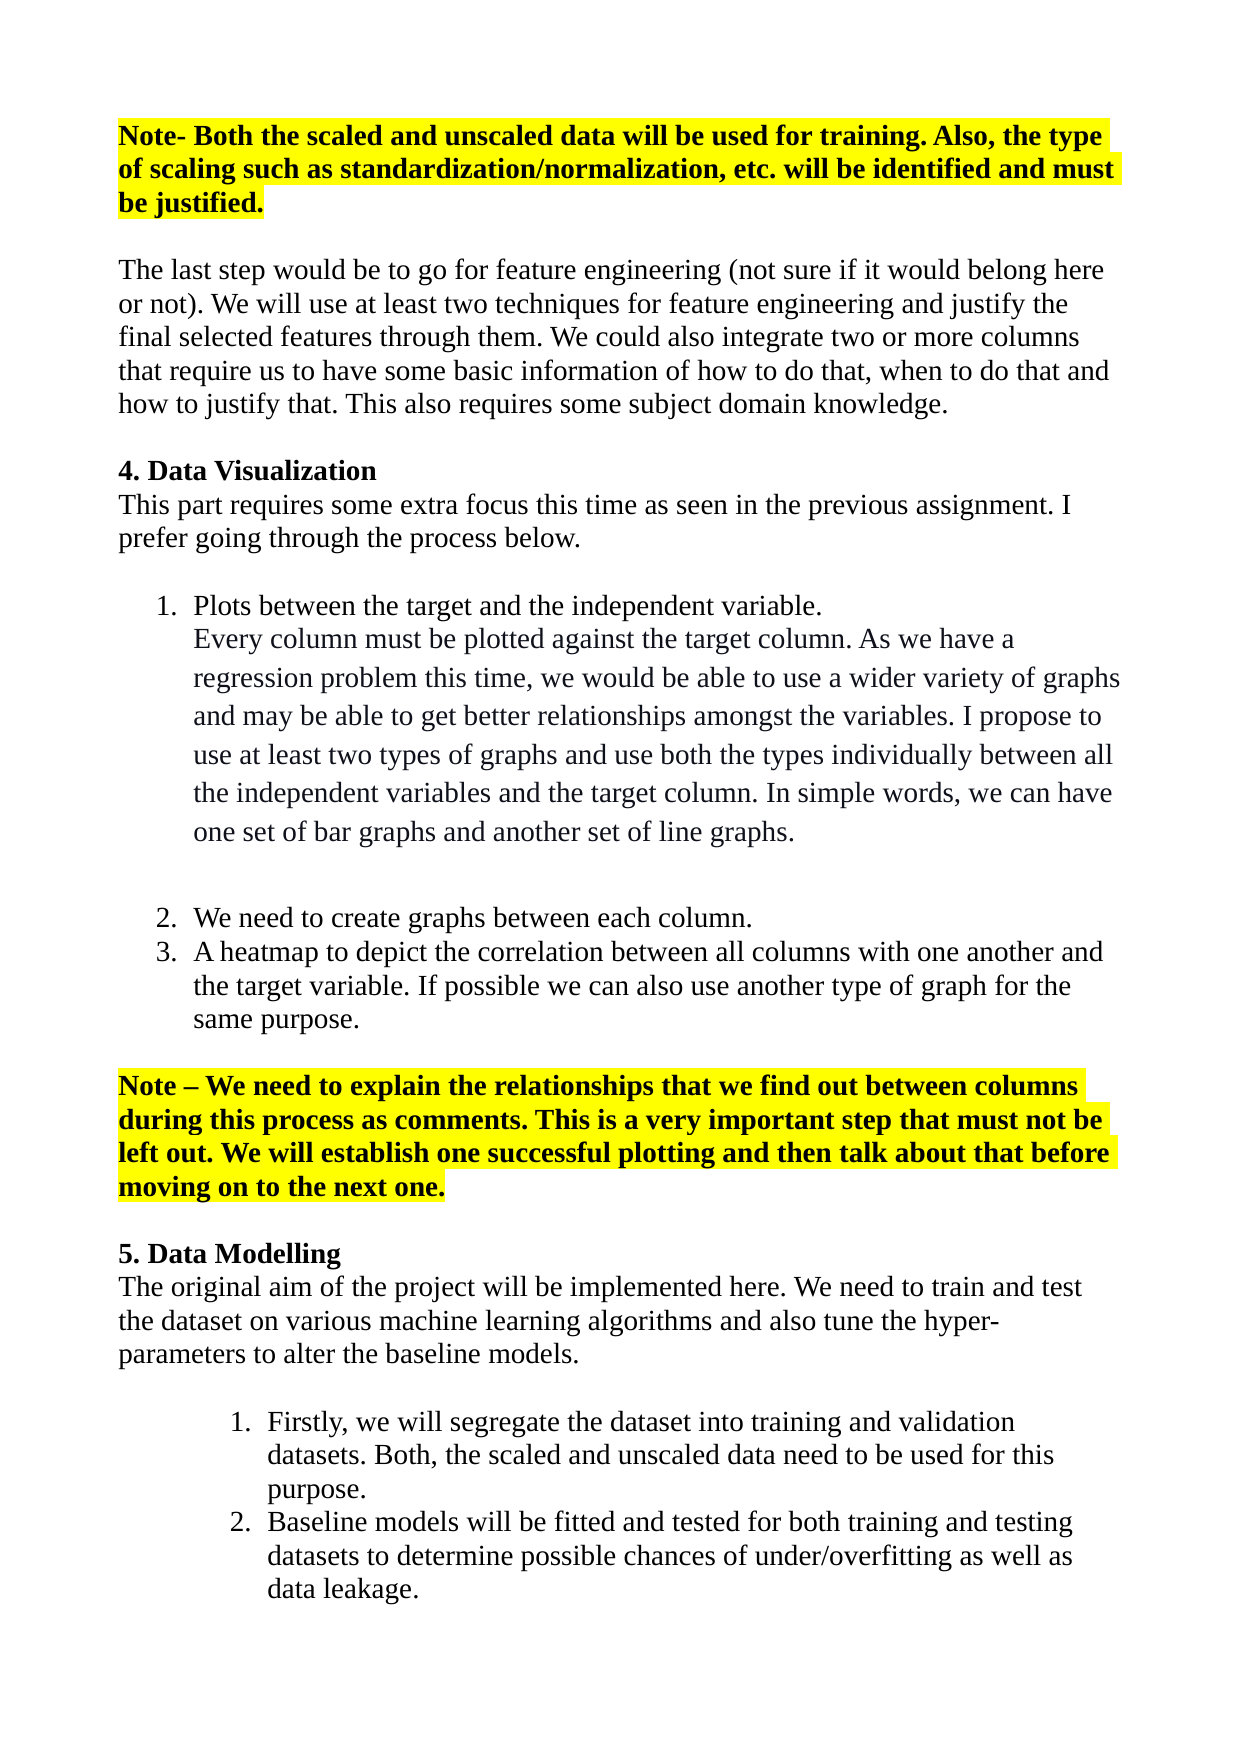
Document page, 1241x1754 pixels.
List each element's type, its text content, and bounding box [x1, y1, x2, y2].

list We need to create graphs between each column. [156, 901, 1122, 934]
text Note – We need to explain the relationships that we find out between columns during this process as comments. This is a very important step that must not be left out. We will establish one successful plotting and then talk about that before moving on to the next one. [118, 1068, 1122, 1202]
text This part requires some extra focus this time as seen in the previous assignment. I prefer going through the process below. [118, 487, 1122, 554]
list A heatmap to depict the correlation between all columns with one another and the target variable. If possible we can also use another type of graph for the same purpose. [156, 934, 1122, 1035]
list Every column must be plotted against the target column. As we have a regression problem this time, we would be able to use a wider variety of graphs and may be able to get better relationships amongst the variables. I propose to use at least two types of graphs and use both the types individually between all the independent variables and the target column. In simple words, we can have one set of bar graphs and another set of line graphs. [156, 621, 1122, 847]
text Note- Both the scaled and unscaled data will be used for training. Also, the type of scaling such as standardization/normalization, etc. will be identified and must be justified. [118, 118, 1122, 219]
text 4. Data Visualization [118, 453, 1122, 487]
text 5. Data Modelling [118, 1236, 1122, 1269]
list Baseline models will be fitted and tested for both training and testing datasets to determine possible chances of under/overfitting as well as data leakage. [229, 1504, 1122, 1605]
text The original aim of the project will be implemented here. We need to train and test the dataset on various machine learning algorithms and also tune the hyper-parameters to alter the baseline models. [118, 1269, 1122, 1370]
list Firstly, we will segregate the dataset into training and validation datasets. Both, the scaled and unscaled data need to be used for this purpose. [229, 1404, 1122, 1504]
list Plots between the target and the independent variable. [156, 588, 1122, 621]
text The last step would be to go for feature engineering (not sure if it would belong here or not). We will use at least two techniques for feature engineering and justify the final selected features through them. We could also integrate two or more columns that require us to have some basic information of how to do that, when to do that and how to justify that. This also requires some subject domain knowledge. [118, 252, 1122, 420]
